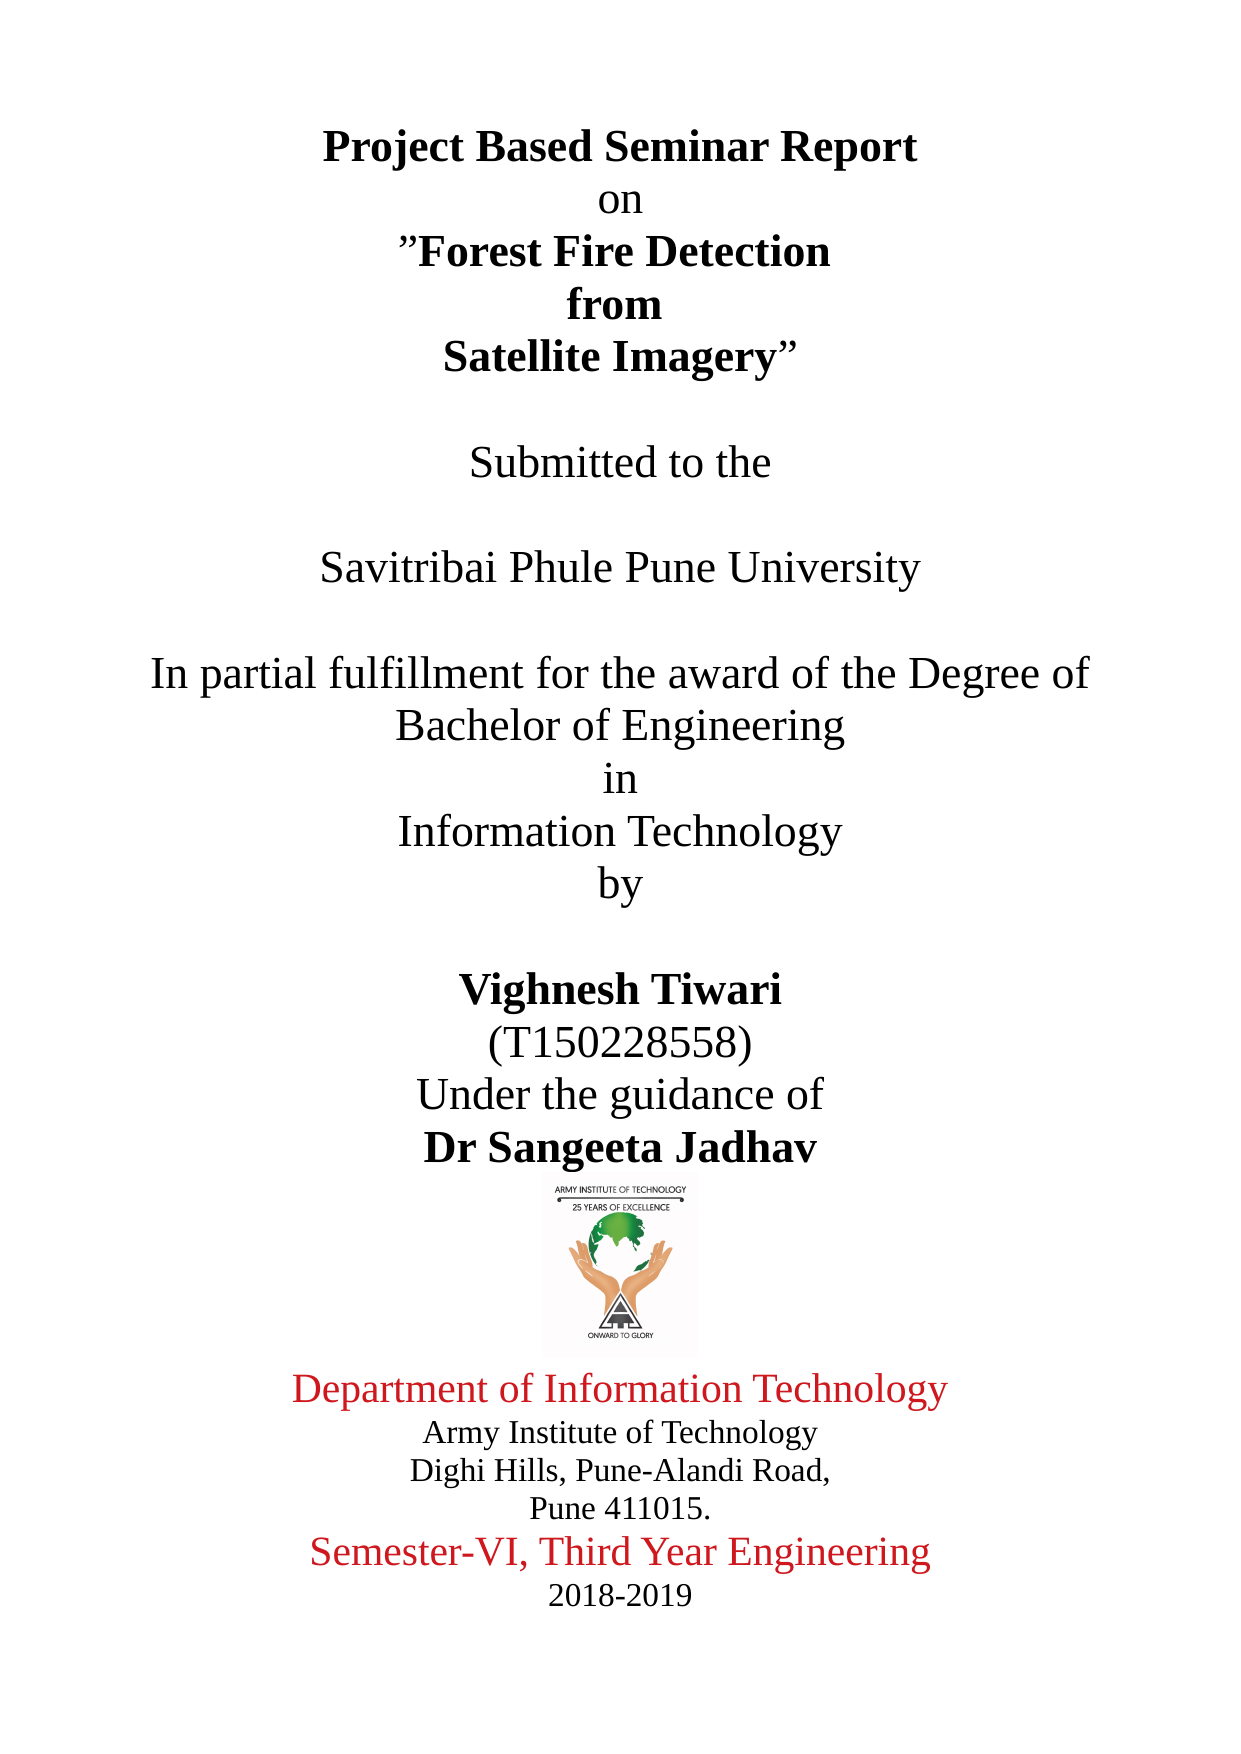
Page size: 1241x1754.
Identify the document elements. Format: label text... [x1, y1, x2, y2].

text Pune 411015. [118, 1488, 1122, 1527]
text Bachelor of Engineering [118, 698, 1122, 751]
text Dighi Hills, Pune-Alandi Road, [118, 1450, 1122, 1488]
text Department of Information Technology [118, 1364, 1122, 1412]
text Army Institute of Technology [118, 1412, 1122, 1450]
text 2018-2019 [118, 1575, 1122, 1613]
picture [542, 1172, 699, 1358]
text Vighnesh Tiwari [118, 961, 1122, 1014]
text (T150228558) [118, 1014, 1122, 1067]
text from [118, 276, 1122, 329]
text by [118, 856, 1122, 909]
text on [118, 171, 1122, 223]
text Project Based Seminar Report [118, 118, 1122, 171]
text Savitribai Phule Pune University [118, 540, 1122, 592]
text Semester-VI, Third Year Engineering [118, 1527, 1122, 1575]
text Dr Sangeeta Jadhav [118, 1119, 1122, 1172]
text Information Technology [118, 803, 1122, 856]
text Under the guidance of [118, 1067, 1122, 1119]
text Submitted to the [118, 434, 1122, 487]
text in [118, 751, 1122, 803]
text In partial fulfillment for the award of the Degree of [118, 645, 1122, 698]
text ”Forest Fire Detection [118, 223, 1122, 276]
text Satellite Imagery” [118, 329, 1122, 382]
